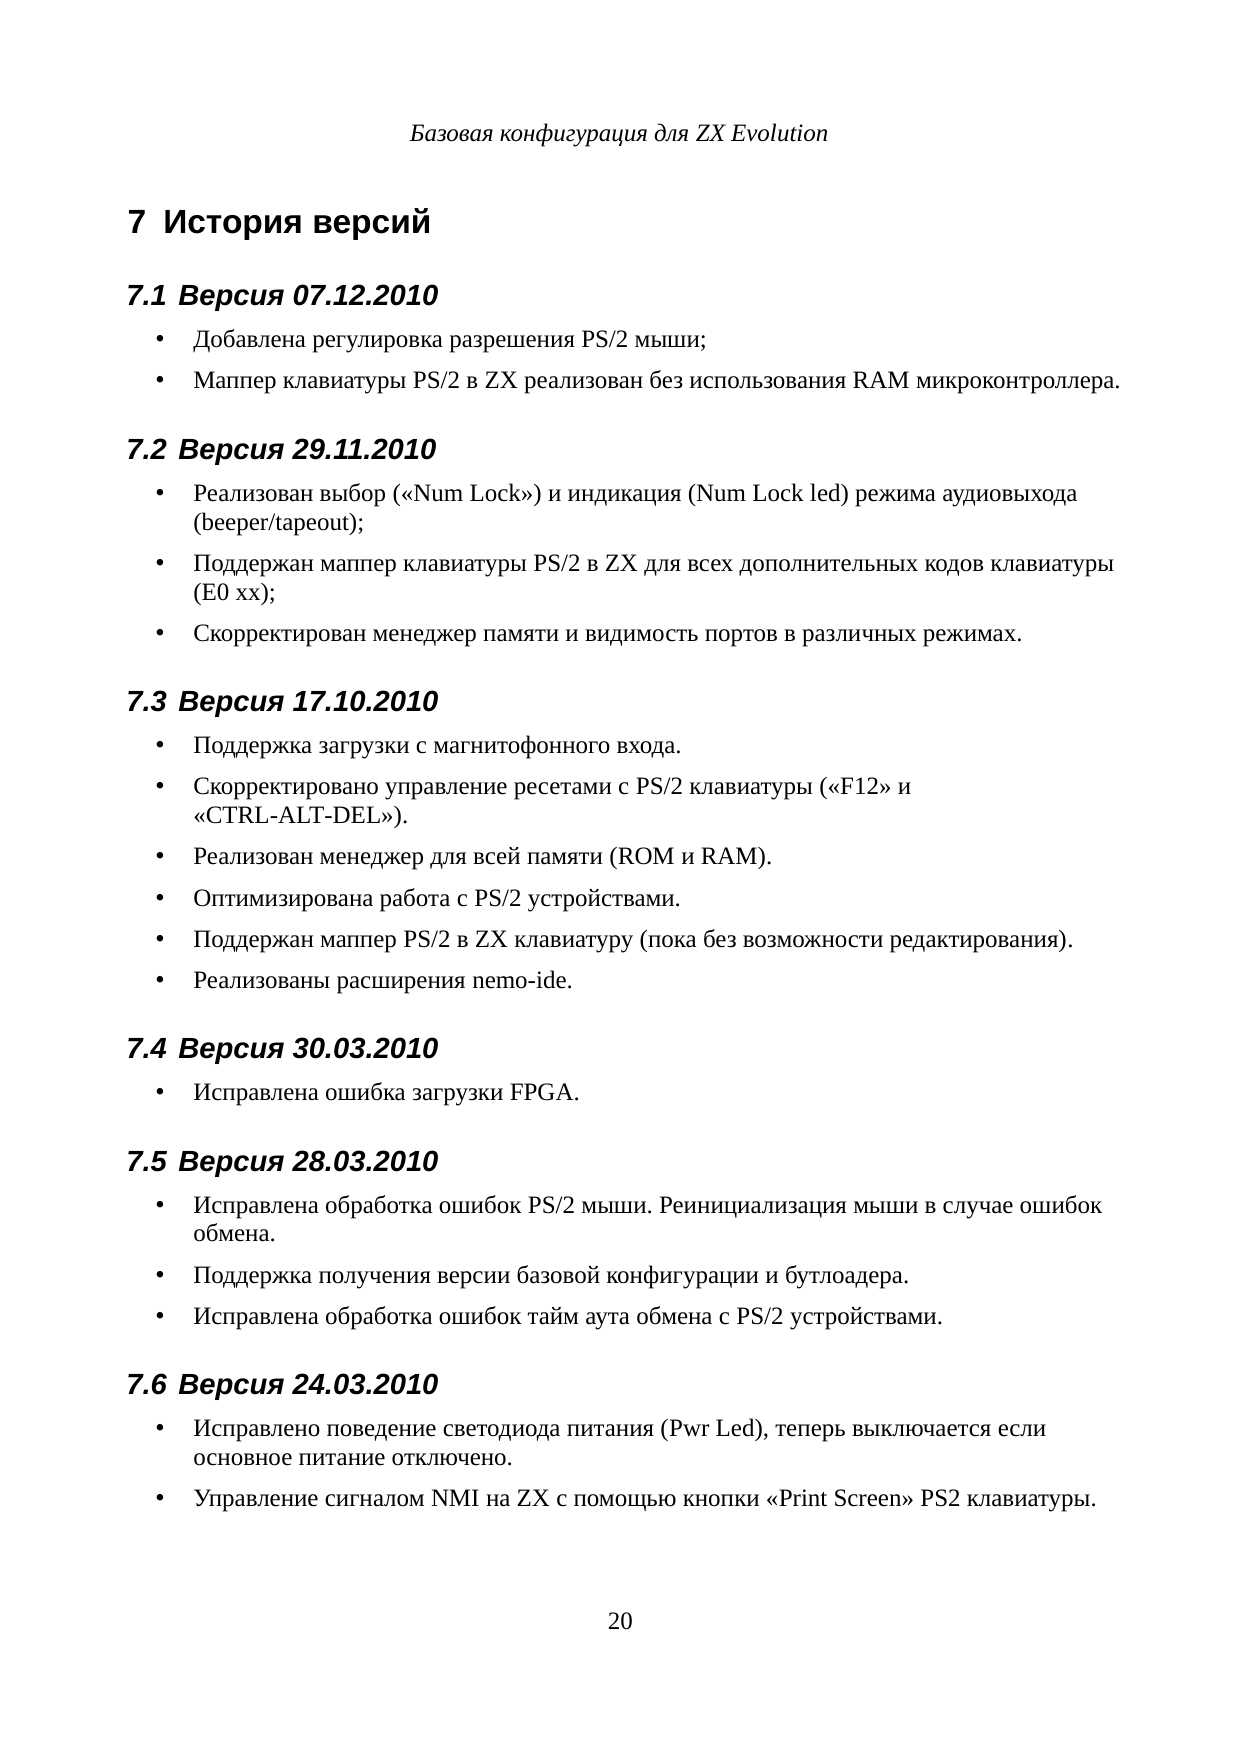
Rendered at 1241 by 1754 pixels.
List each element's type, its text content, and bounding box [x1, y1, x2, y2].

subtitle Версия 29.11.2010 [118, 432, 1122, 465]
list Реализован менеджер для всей памяти (ROM и RAM). [156, 841, 1122, 870]
list Оптимизирована работа с PS/2 устройствами. [156, 883, 1122, 911]
list Добавлена регулировка разрешения PS/2 мыши; [156, 324, 1122, 353]
list Реализован выбор («Num Lock») и индикация (Num Lock led) режима аудиовыхода (beeper/tapeout); [156, 478, 1122, 535]
list Скорректирован менеджер памяти и видимость портов в различных режимах. [156, 618, 1122, 647]
list Поддержка получения версии базовой конфигурации и бутлоадера. [156, 1260, 1122, 1288]
subtitle Версия 07.12.2010 [118, 278, 1122, 312]
list Поддержан маппер PS/2 в ZX клавиатуру (пока без возможности редактирования). [156, 924, 1122, 953]
list Реализованы расширения nemo-ide. [156, 965, 1122, 994]
list Исправлено поведение светодиода питания (Pwr Led), теперь выключается если основное питание отключено. [156, 1413, 1122, 1471]
list Поддержан маппер клавиатуры PS/2 в ZX для всех дополнительных кодов клавиатуры (E0 xx); [156, 548, 1122, 605]
list Управление сигналом NMI на ZX с помощью кнопки «Print Screen» PS2 клавиатуры. [156, 1483, 1122, 1512]
list Поддержка загрузки с магнитофонного входа. [156, 730, 1122, 759]
list Маппер клавиатуры PS/2 в ZX реализован без использования RAM микроконтроллера. [156, 366, 1122, 394]
subtitle Версия 28.03.2010 [118, 1144, 1122, 1177]
subtitle Версия 24.03.2010 [118, 1367, 1122, 1401]
list Исправлена ошибка загрузки FPGA. [156, 1077, 1122, 1106]
subtitle Версия 17.10.2010 [118, 684, 1122, 718]
list Скорректировано управление ресетами с PS/2 клавиатуры («F12» и «CTRL‑ALT‑DEL»). [156, 771, 1122, 829]
subtitle Версия 30.03.2010 [118, 1031, 1122, 1065]
subtitle История версий [118, 202, 1122, 241]
list Исправлена обработка ошибок тайм аута обмена с PS/2 устройствами. [156, 1301, 1122, 1330]
list Исправлена обработка ошибок PS/2 мыши. Реинициализация мыши в случае ошибок обмена. [156, 1190, 1122, 1247]
